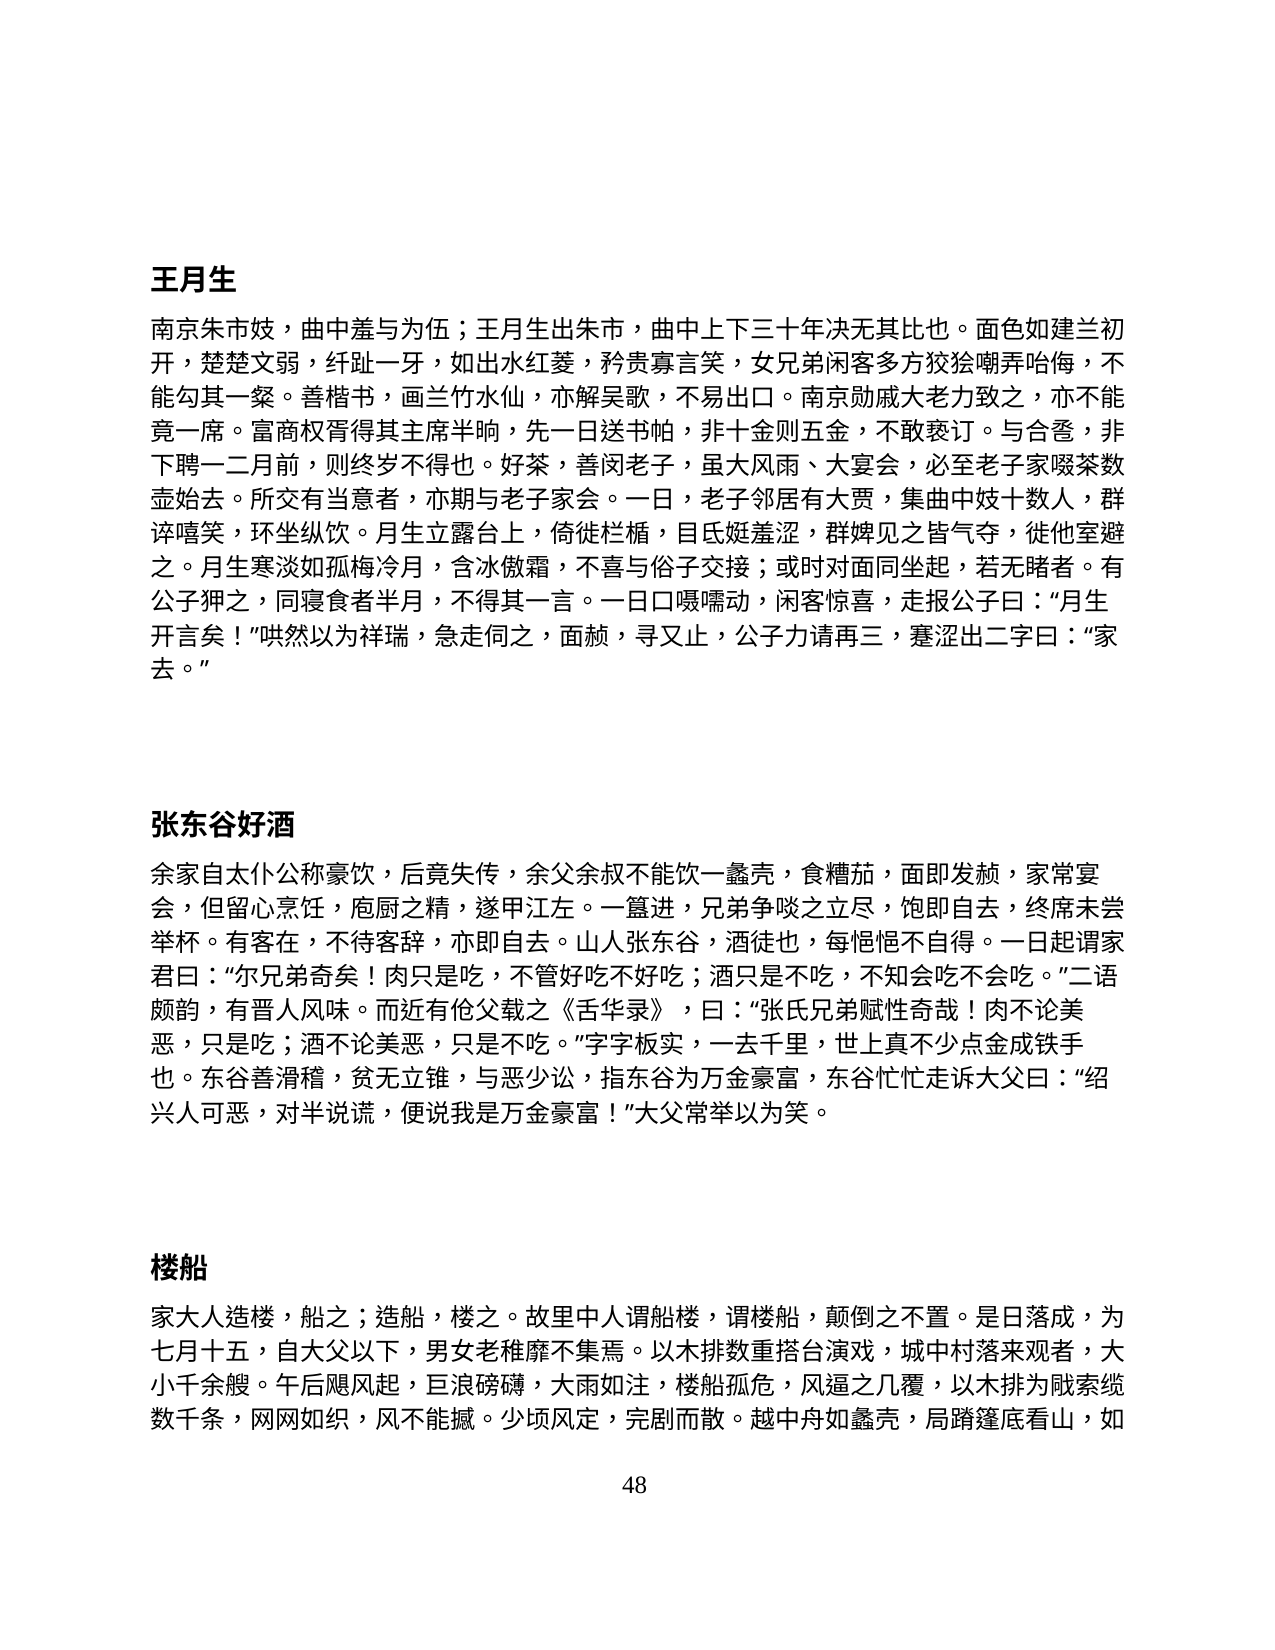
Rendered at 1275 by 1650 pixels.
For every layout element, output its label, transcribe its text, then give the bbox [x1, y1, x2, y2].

text 余家自太仆公称豪饮，后竟失传，余父余叔不能饮一蠡壳，食糟茄，面即发赪，家常宴会，但留心烹饪，庖厨之精，遂甲江左。一簋进，兄弟争啖之立尽，饱即自去，终席未尝举杯。有客在，不待客辞，亦即自去。山人张东谷，酒徒也，每悒悒不自得。一日起谓家君曰：“尔兄弟奇矣！肉只是吃，不管好吃不好吃；酒只是不吃，不知会吃不会吃。”二语颇韵，有晋人风味。而近有伧父载之《舌华录》，曰：“张氏兄弟赋性奇哉！肉不论美恶，只是吃；酒不论美恶，只是不吃。”字字板实，一去千里，世上真不少点金成铁手也。东谷善滑稽，贫无立锥，与恶少讼，指东谷为万金豪富，东谷忙忙走诉大父曰：“绍兴人可恶，对半说谎，便说我是万金豪富！”大父常举以为笑。 [150, 857, 1125, 1129]
text 家大人造楼，船之；造船，楼之。故里中人谓船楼，谓楼船，颠倒之不置。是日落成，为七月十五，自大父以下，男女老稚靡不集焉。以木排数重搭台演戏，城中村落来观者，大小千余艘。午后飓风起，巨浪磅礴，大雨如注，楼船孤危，风逼之几覆，以木排为戙索缆数千条，网网如织，风不能撼。少顷风定，完剧而散。越中舟如蠡壳，局蹐篷底看山，如 [150, 1300, 1125, 1436]
text 南京朱市妓，曲中羞与为伍；王月生出朱市，曲中上下三十年决无其比也。面色如建兰初开，楚楚文弱，纤趾一牙，如出水红菱，矜贵寡言笑，女兄弟闲客多方狡狯嘲弄咍侮，不能勾其一粲。善楷书，画兰竹水仙，亦解吴歌，不易出口。南京勋戚大老力致之，亦不能竟一席。富商权胥得其主席半晌，先一日送书帕，非十金则五金，不敢亵订。与合卺，非下聘一二月前，则终岁不得也。好茶，善闵老子，虽大风雨、大宴会，必至老子家啜茶数壶始去。所交有当意者，亦期与老子家会。一日，老子邻居有大贾，集曲中妓十数人，群谇嘻笑，环坐纵饮。月生立露台上，倚徙栏楯，目氐娗羞涩，群婢见之皆气夺，徙他室避之。月生寒淡如孤梅冷月，含冰傲霜，不喜与俗子交接；或时对面同坐起，若无睹者。有公子狎之，同寝食者半月，不得其一言。一日口嗫嚅动，闲客惊喜，走报公子曰：“月生开言矣！”哄然以为祥瑞，急走伺之，面赪，寻又止，公子力请再三，蹇涩出二字曰：“家去。” [150, 312, 1125, 686]
subtitle 王月生 [150, 259, 1125, 299]
subtitle 张东谷好酒 [150, 804, 1125, 844]
subtitle 楼船 [150, 1248, 1125, 1287]
